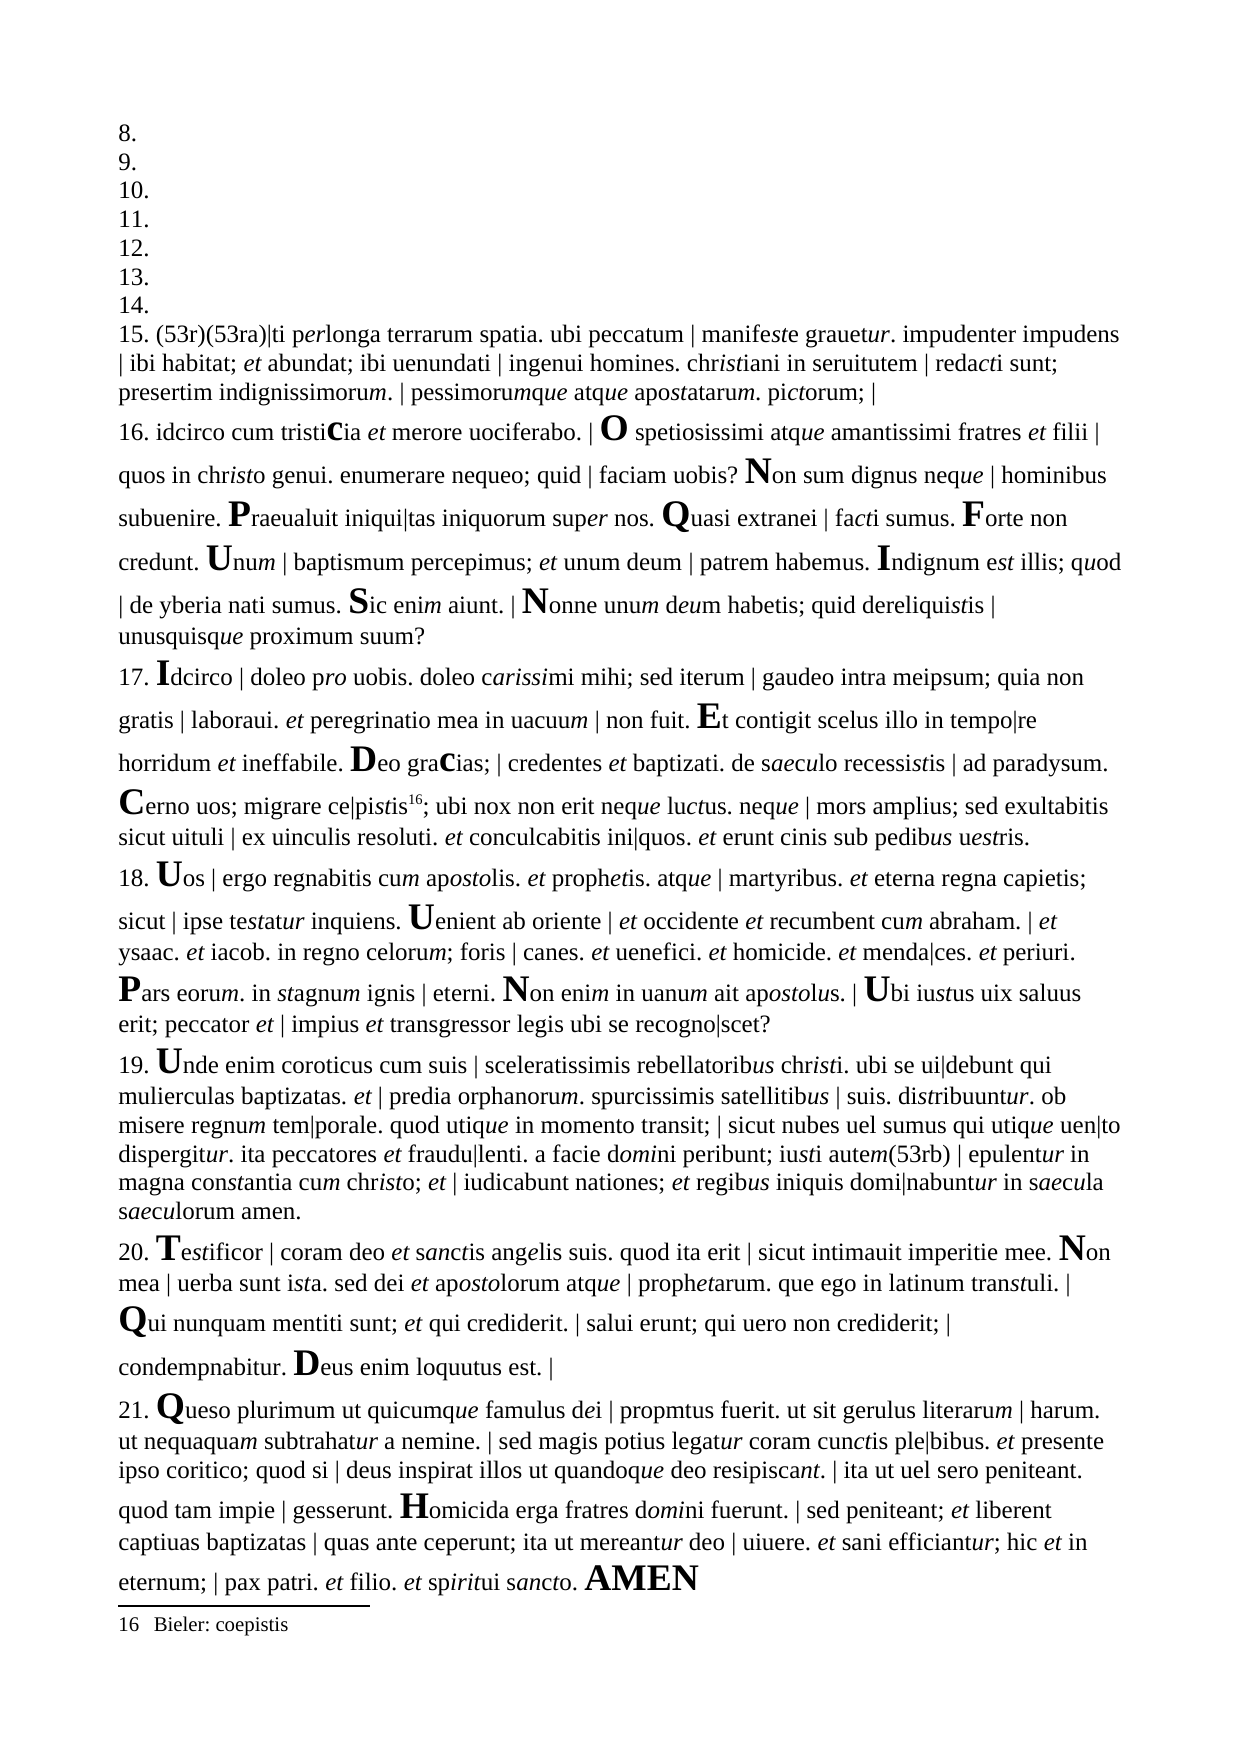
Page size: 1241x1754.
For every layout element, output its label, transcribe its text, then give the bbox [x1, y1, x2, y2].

text Bieler: coepistis [118, 1612, 1122, 1636]
text 19. Unde enim coroticus cum suis | sceleratissimis rebellatoribus christi. ubi se ui|debunt qui mulierculas baptizatas. et | predia orphanorum. spurcissimis satellitibus | suis. distribuuntur. ob misere regnum tem|porale. quod utique in momento transit; | sicut nubes uel sumus qui utique uen|to dispergitur. ita peccatores et fraudu|lenti. a facie domini peribunt; iusti autem(53rb) | epulentur in magna constantia cum christo; et | iudicabunt nationes; et regibus iniquis domi|nabuntur in saecula saeculorum amen. [118, 1038, 1122, 1225]
text 17. Idcirco | doleo pro uobis. doleo carissimi mihi; sed iterum | gaudeo intra meipsum; quia non gratis | laboraui. et peregrinatio mea in uacuum | non fuit. Et contigit scelus illo in tempo|re horridum et ineffabile. Deo gracias; | credentes et baptizati. de saeculo recessistis | ad paradysum. Cerno uos; migrare ce|pistis; ubi nox non erit neque luctus. neque | mors amplius; sed exultabitis sicut uituli | ex uinculis resoluti. et conculcabitis ini|quos. et erunt cinis sub pedibus uestris. [118, 650, 1122, 851]
text 14. [118, 291, 1122, 319]
text 12. [118, 233, 1122, 262]
text 8. [118, 118, 1122, 147]
text 16. idcirco cum tristicia et merore uociferabo. | O spetiosissimi atque amantissimi fratres et filii | quos in christo genui. enumerare nequeo; quid | faciam uobis? Non sum dignus neque | hominibus subuenire. Praeualuit iniqui|tas iniquorum super nos. Quasi extranei | facti sumus. Forte non credunt. Unum | baptismum percepimus; et unum deum | patrem habemus. Indignum est illis; quod | de yberia nati sumus. Sic enim aiunt. | Nonne unum deum habetis; quid dereliquistis | unusquisque proximum suum? [118, 406, 1122, 650]
text 20. Testificor | coram deo et sanctis angelis suis. quod ita erit | sicut intimauit imperitie mee. Non mea | uerba sunt ista. sed dei et apostolorum atque | prophetarum. que ego in latinum transtuli. | Qui nunquam mentiti sunt; et qui crediderit. | salui erunt; qui uero non crediderit; | condempnabitur. Deus enim loquutus est. | [118, 1225, 1122, 1383]
text 18. Uos | ergo regnabitis cum apostolis. et prophetis. atque | martyribus. et eterna regna capietis; sicut | ipse testatur inquiens. Uenient ab oriente | et occidente et recumbent cum abraham. | et ysaac. et iacob. in regno celorum; foris | canes. et uenefici. et homicide. et menda|ces. et periuri. Pars eorum. in stagnum ignis | eterni. Non enim in uanum ait apostolus. | Ubi iustus uix saluus erit; peccator et | impius et transgressor legis ubi se recogno|scet? [118, 851, 1122, 1038]
text 9. [118, 147, 1122, 176]
text 15. (53r)(53ra)|ti perlonga terrarum spatia. ubi peccatum | manifeste grauetur. impudenter impudens | ibi habitat; et abundat; ibi uenundati | ingenui homines. christiani in seruitutem | redacti sunt; presertim indignissimorum. | pessimorumque atque apostatarum. pictorum; | [118, 319, 1122, 406]
text 10. [118, 176, 1122, 204]
text 21. Queso plurimum ut quicumque famulus dei | propmtus fuerit. ut sit gerulus literarum | harum. ut nequaquam subtrahatur a nemine. | sed magis potius legatur coram cunctis ple|bibus. et presente ipso coritico; quod si | deus inspirat illos ut quandoque deo resipiscant. | ita ut uel sero peniteant. quod tam impie | gesserunt. Homicida erga fratres domini fuerunt. | sed peniteant; et liberent captiuas baptizatas | quas ante ceperunt; ita ut mereantur deo | uiuere. et sani efficiantur; hic et in eternum; | pax patri. et filio. et spiritui sancto. AMEN [118, 1383, 1122, 1599]
text 13. [118, 262, 1122, 291]
text 11. [118, 204, 1122, 233]
